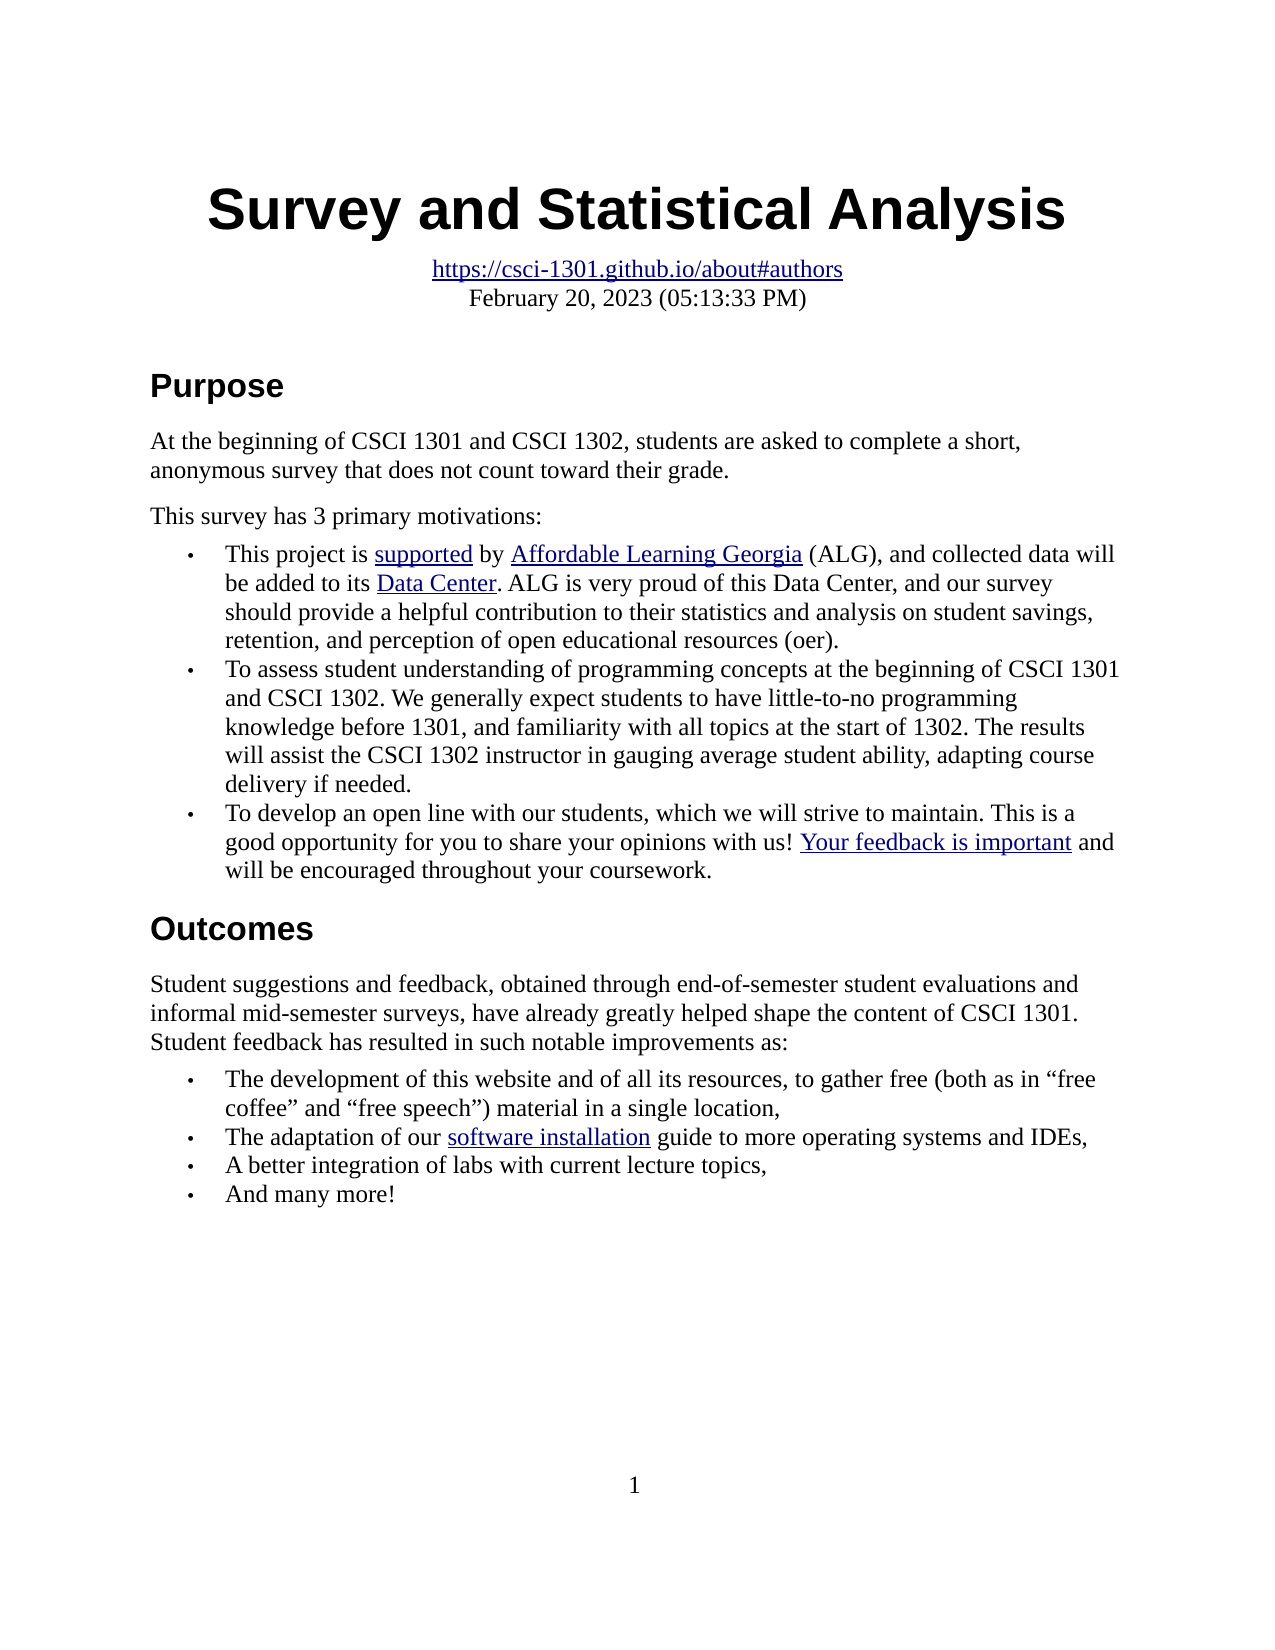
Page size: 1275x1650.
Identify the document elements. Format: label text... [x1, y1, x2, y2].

list The development of this website and of all its resources, to gather free (both as in “free coffee” and “free speech”) material in a single location, [187, 1064, 1125, 1122]
subtitle Outcomes [150, 909, 1125, 948]
list To develop an open line with our students, which we will strive to maintain. This is a good opportunity for you to share your opinions with us! Your feedback is important and will be encouraged throughout your coursework. [187, 798, 1125, 884]
text Student suggestions and feedback, obtained through end-of-semester student evaluations and informal mid-semester surveys, have already greatly helped shape the content of CSCI 1301. Student feedback has resulted in such notable improvements as: [150, 969, 1125, 1055]
subtitle Purpose [150, 366, 1125, 404]
list The adaptation of our software installation guide to more operating systems and IDEs, [187, 1122, 1125, 1151]
list To assess student understanding of programming concepts at the beginning of CSCI 1301 and CSCI 1302. We generally expect students to have little-to-no programming knowledge before 1301, and familiarity with all topics at the start of 1302. The results will assist the CSCI 1302 instructor in gauging average student ability, adapting course delivery if needed. [187, 654, 1125, 798]
list A better integration of labs with current lecture topics, [187, 1151, 1125, 1179]
text February 20, 2023 (05:13:33 PM) [150, 283, 1125, 312]
text This survey has 3 primary motivations: [150, 501, 1125, 530]
text At the beginning of CSCI 1301 and CSCI 1302, students are asked to complete a short, anonymous survey that does not count toward their grade. [150, 426, 1125, 483]
list And many more! [187, 1179, 1125, 1208]
text https://csci-1301.github.io/about#authors [150, 254, 1125, 283]
list This project is supported by Affordable Learning Georgia (ALG), and collected data will be added to its Data Center. ALG is very proud of this Data Center, and our survey should provide a helpful contribution to their statistics and analysis on student savings, retention, and perception of open educational resources (oer). [187, 539, 1125, 654]
title Survey and Statistical Analysis [150, 175, 1125, 242]
